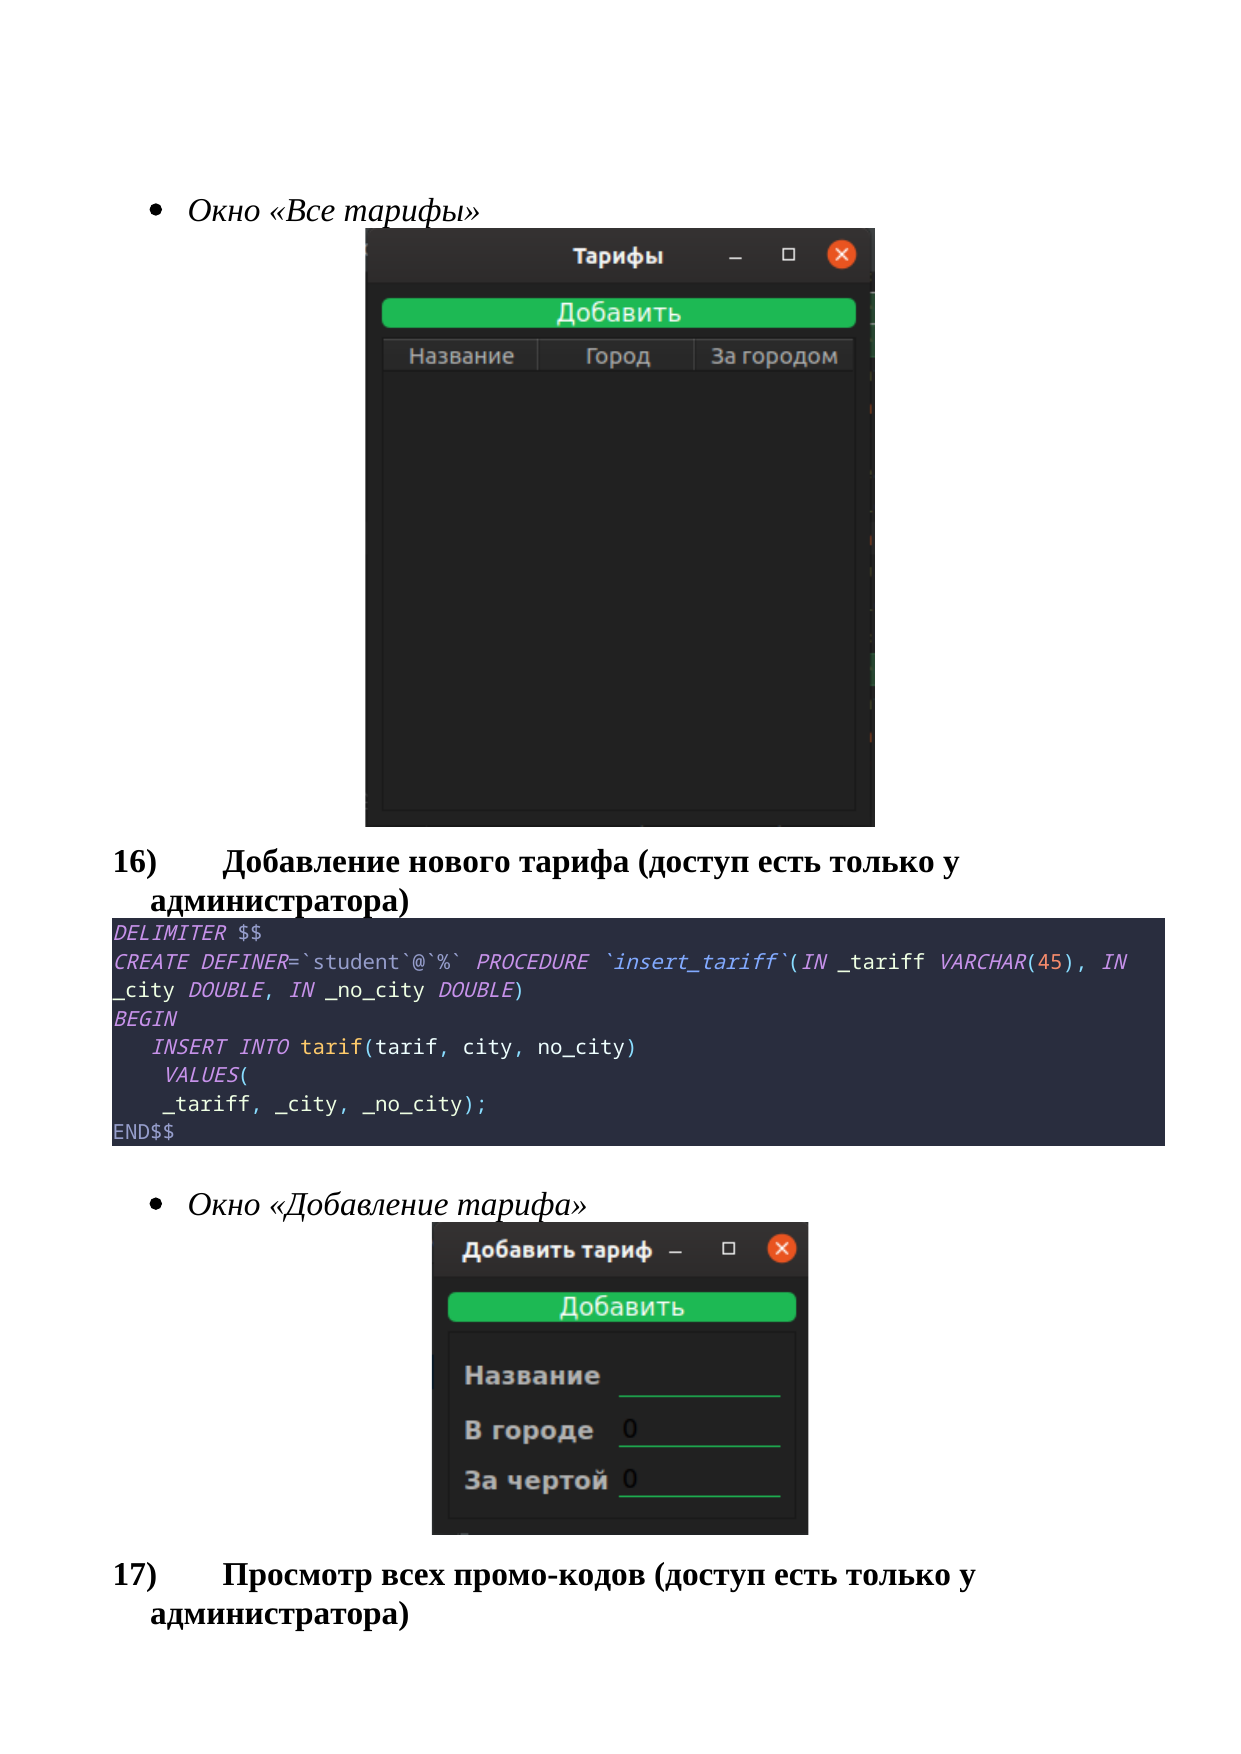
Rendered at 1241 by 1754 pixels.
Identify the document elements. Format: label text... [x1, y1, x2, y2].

list Окно «Добавление тарифа» [150, 1184, 1130, 1222]
list Просмотр всех промо-кодов (доступ есть только у администратора) [112, 1554, 1130, 1631]
picture [365, 228, 875, 827]
text DELIMITER $$ CREATE DEFINER=`student`@`%` PROCEDURE `insert_tariff`(IN _tariff VARCHAR(45), IN _city DOUBLE, IN _no_city DOUBLE) BEGIN INSERT INTO tarif(tarif, city, no_city) VALUES( _tariff, _city, _no_city); END$$ [112, 918, 1165, 1146]
list Добавление нового тарифа (доступ есть только у администратора) [112, 842, 1130, 918]
list Окно «Все тарифы» [150, 190, 1130, 228]
picture [431, 1222, 809, 1535]
